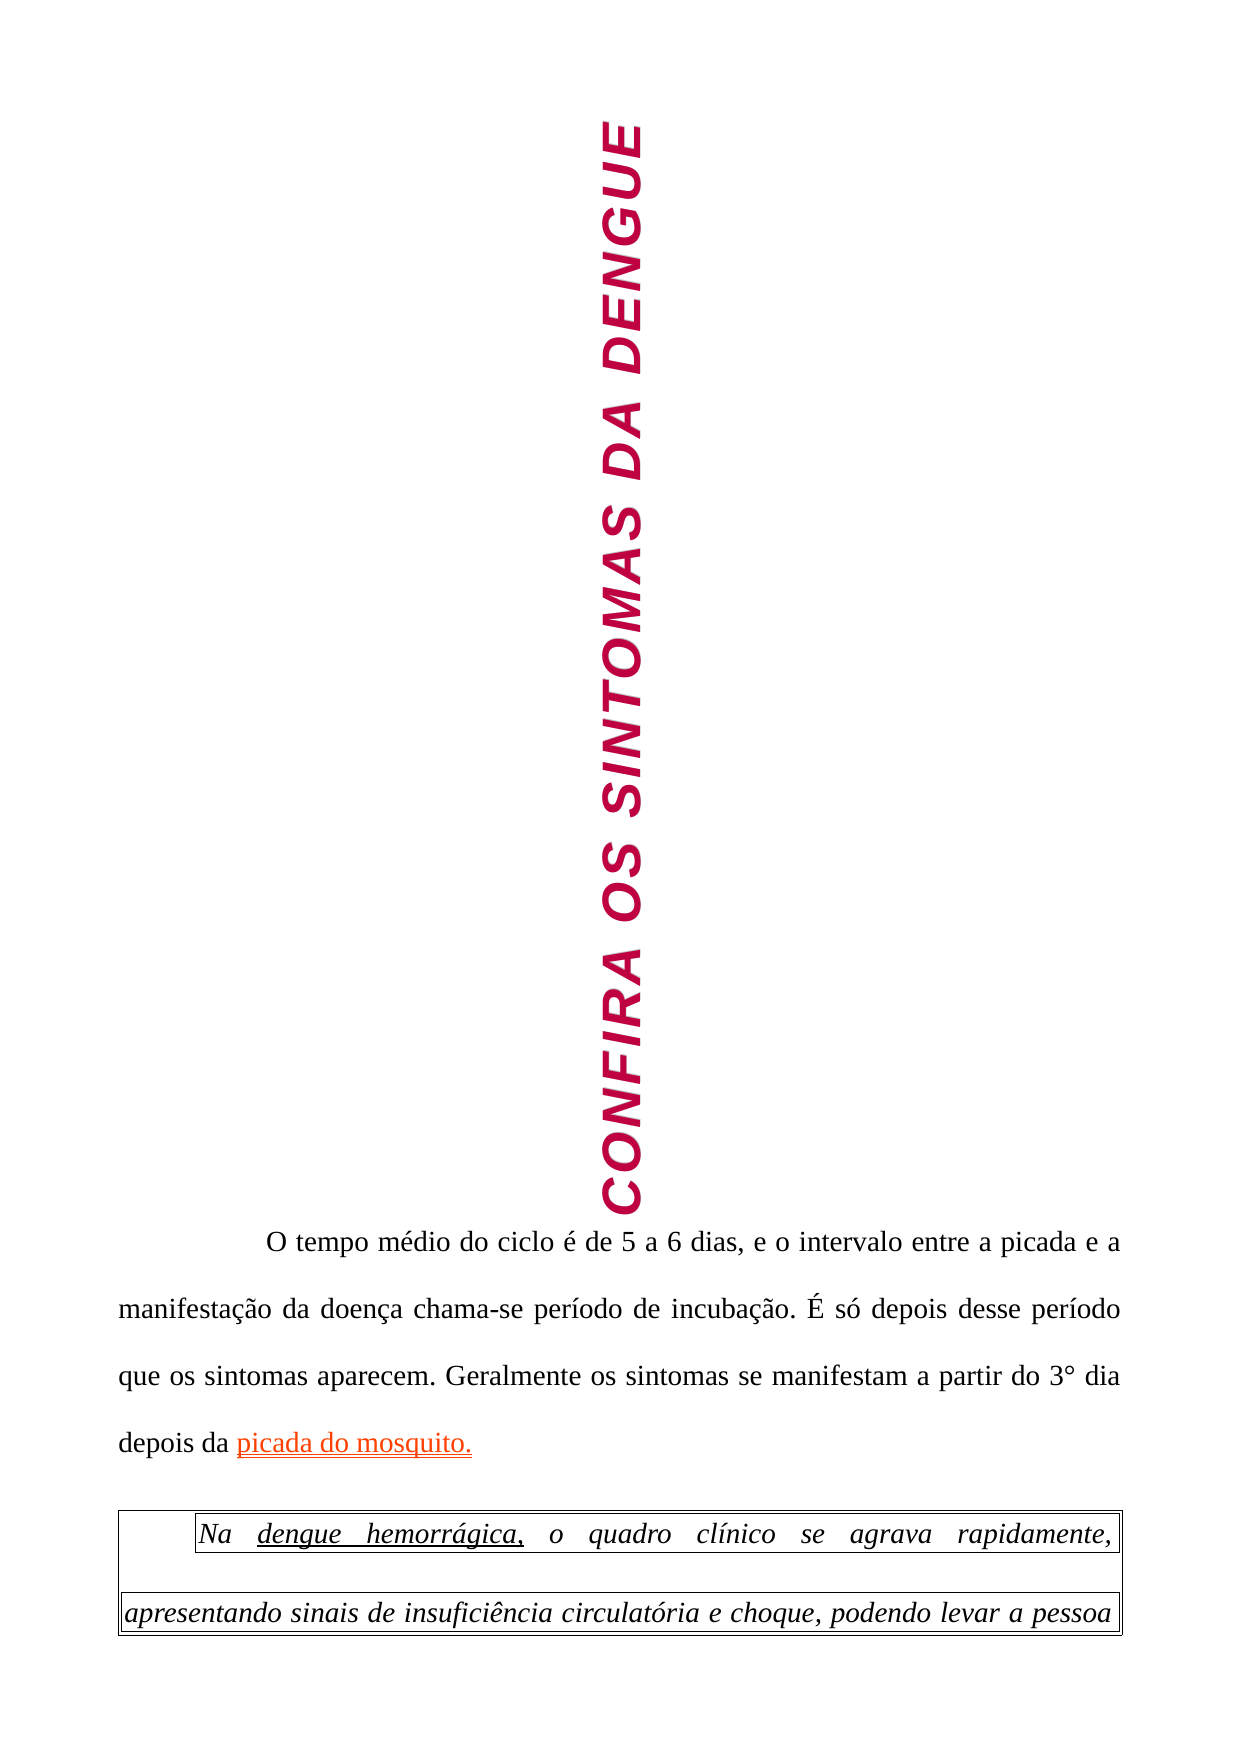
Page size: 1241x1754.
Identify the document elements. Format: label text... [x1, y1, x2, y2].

text CONFIRA OS SINTOMAS DA DENGUE [118, 118, 1122, 1218]
text O tempo médio do ciclo é de 5 a 6 dias, e o intervalo entre a picada e a manifestação da doença chama-se período de incubação. É só depois desse período que os sintomas aparecem. Geralmente os sintomas se manifestam a partir do 3° dia depois da picada do mosquito. [118, 1224, 1122, 1459]
text Na dengue hemorrágica, o quadro clínico se agrava rapidamente, apresentando sinais de insuficiência circulatória e choque, podendo levar a pessoa [119, 1511, 1122, 1635]
